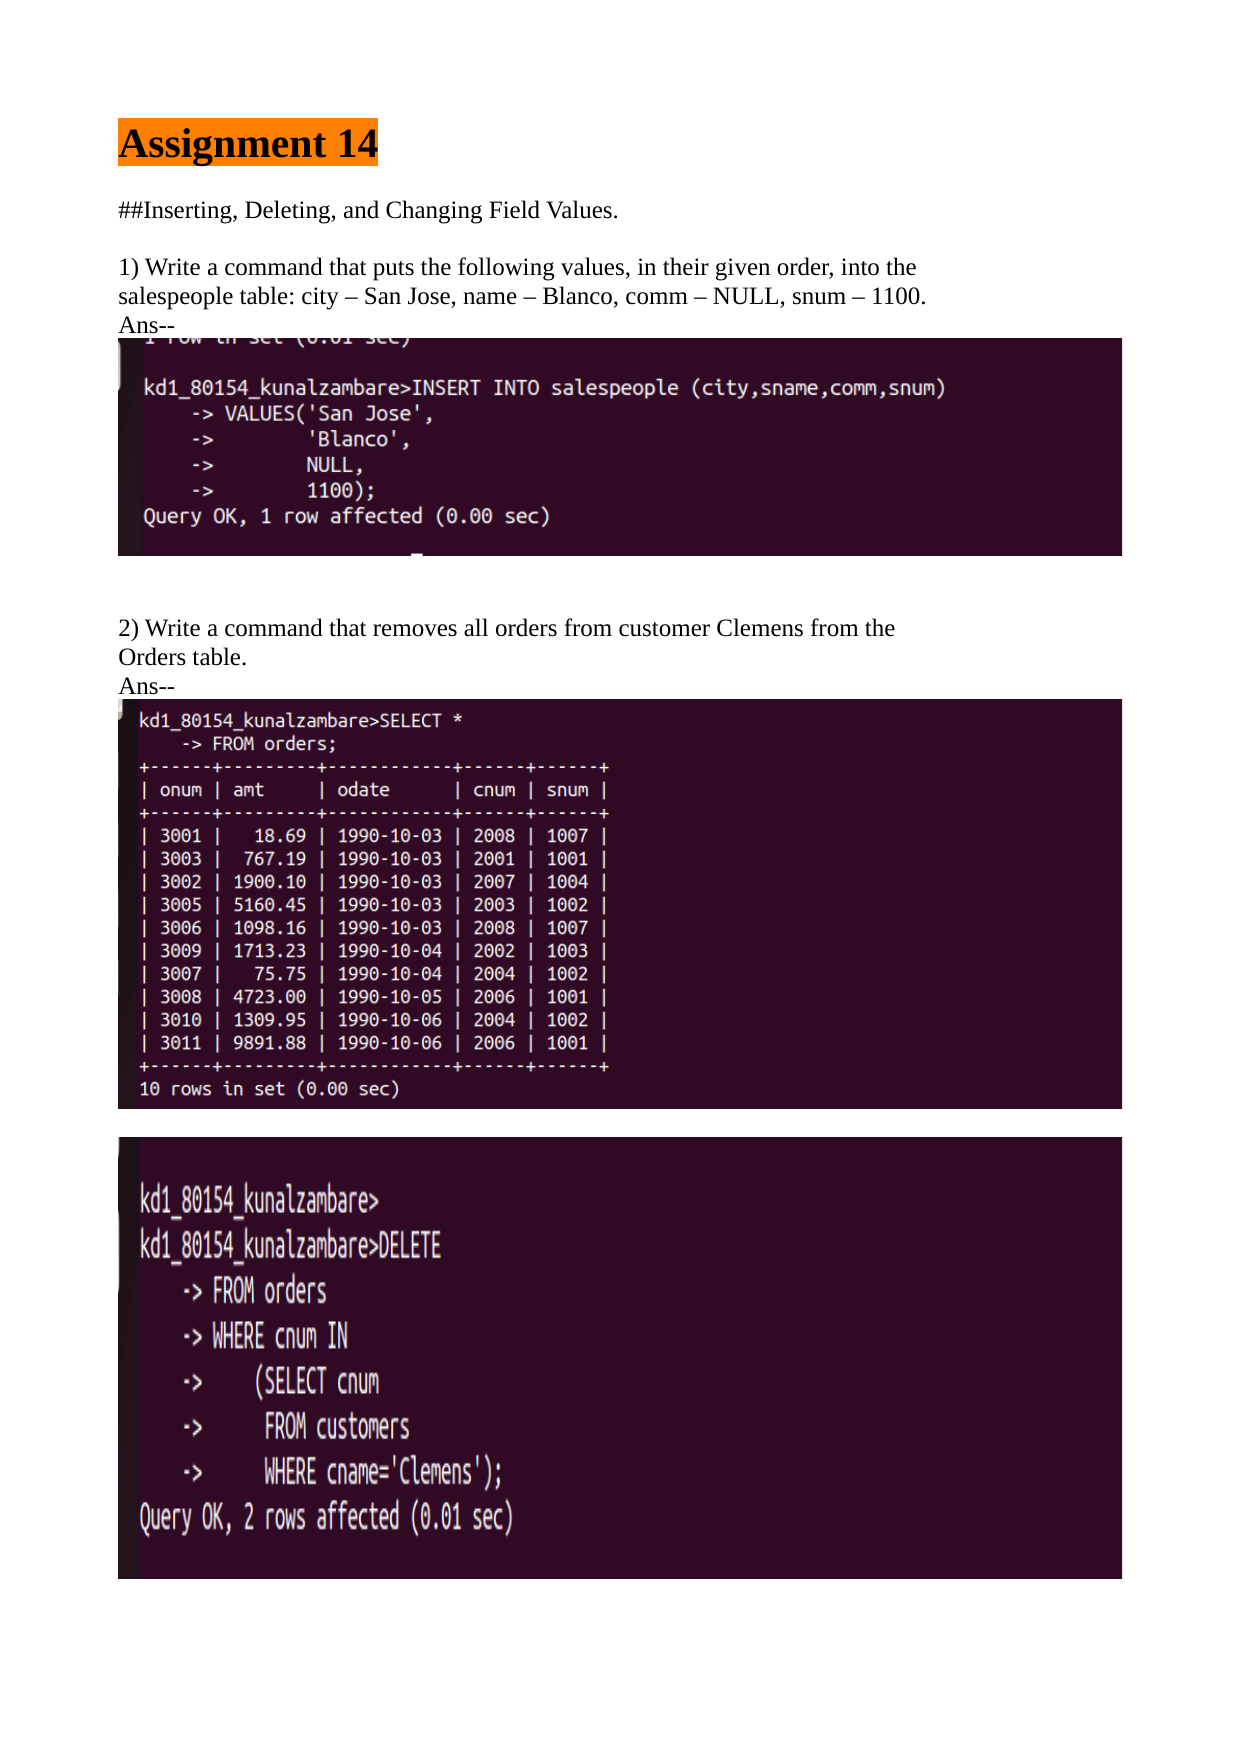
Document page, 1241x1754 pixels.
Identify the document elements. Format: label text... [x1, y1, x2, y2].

text ##Inserting, Deleting, and Changing Field Values. 1) Write a command that puts the following values, in their given order, into the salespeople table: city – San Jose, name – Blanco, comm – NULL, snum – 1100. [118, 195, 1122, 310]
text Ans-- [118, 671, 1122, 699]
picture [118, 699, 1123, 1109]
text Assignment 14 [118, 118, 1122, 166]
text 2) Write a command that removes all orders from customer Clemens from the Orders table. [118, 613, 1122, 671]
picture [118, 338, 1123, 556]
text Ans-- [118, 310, 1122, 338]
picture [118, 1137, 1123, 1579]
